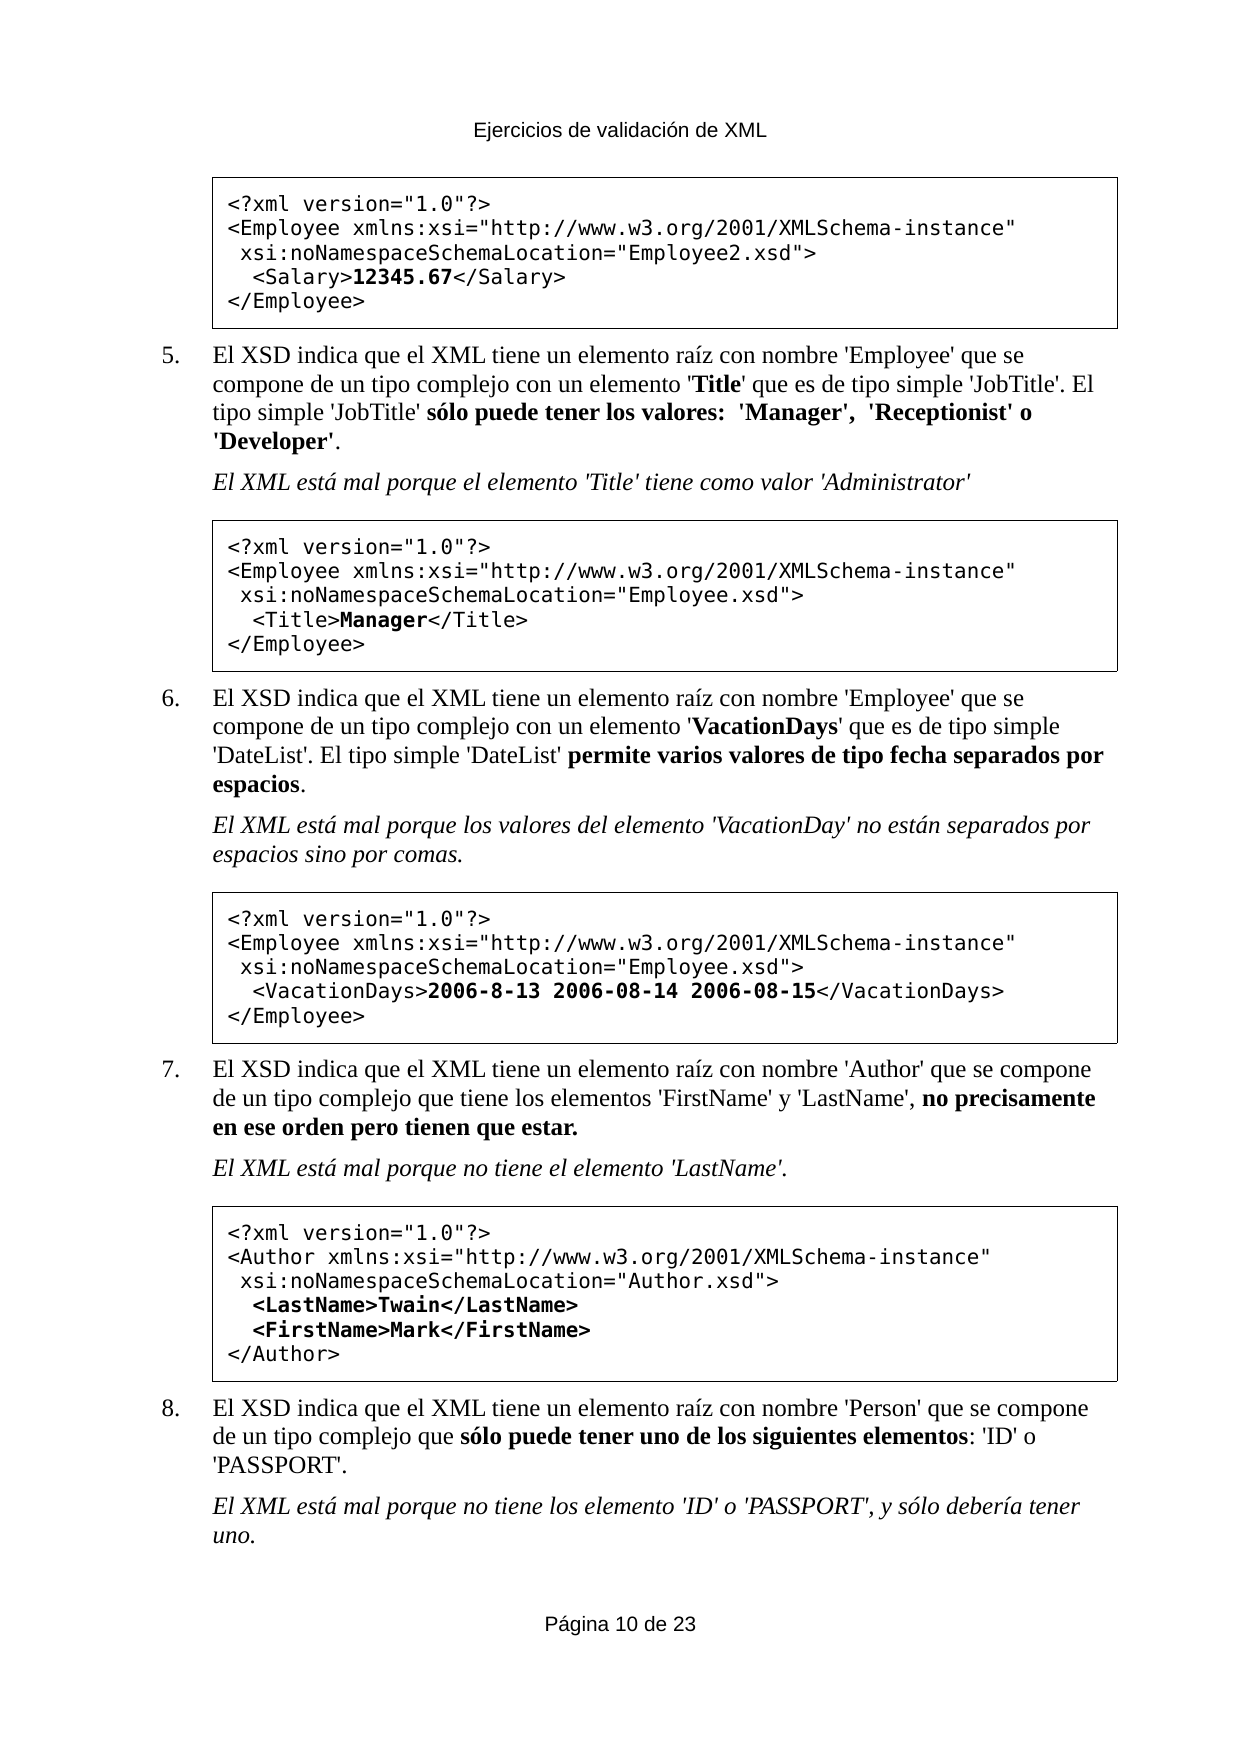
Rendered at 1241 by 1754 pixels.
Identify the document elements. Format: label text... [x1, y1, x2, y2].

table_cell <?xml version="1.0"?> <Employee xmlns:xsi="http://www.w3.org/2001/XMLSchema-instance" xsi:noNamespaceSchemaLocation="Employee.xsd"> <VacationDays>2006-8-13 2006-08-14 2006-08-15</VacationDays> </Employee> [207, 886, 1123, 1048]
table_cell [118, 677, 207, 886]
table_cell [118, 1200, 207, 1387]
table_cell [118, 334, 207, 514]
table_cell [118, 1049, 207, 1200]
table_cell <?xml version="1.0"?> <Author xmlns:xsi="http://www.w3.org/2001/XMLSchema-instance" xsi:noNamespaceSchemaLocation="Author.xsd"> <LastName>Twain</LastName> <FirstName>Mark</FirstName> </Author> [207, 1200, 1123, 1387]
table_cell El XSD indica que el XML tiene un elemento raíz con nombre 'Employee' que se compone de un tipo complejo con un elemento 'VacationDays' que es de tipo simple 'DateList'. El tipo simple 'DateList' permite varios valores de tipo fecha separados por espacios. El XML está mal porque los valores del elemento 'VacationDay' no están separados por espacios sino por comas. [207, 677, 1123, 886]
table_cell El XSD indica que el XML tiene un elemento raíz con nombre 'Author' que se compone de un tipo complejo que tiene los elementos 'FirstName' y 'LastName', no precisamente en ese orden pero tienen que estar. El XML está mal porque no tiene el elemento 'LastName'. [207, 1049, 1123, 1200]
table_cell [118, 514, 207, 677]
table_cell El XSD indica que el XML tiene un elemento raíz con nombre 'Employee' que se compone de un tipo complejo con un elemento 'Title' que es de tipo simple 'JobTitle'. El tipo simple 'JobTitle' sólo puede tener los valores: 'Manager', 'Receptionist' o 'Developer'. El XML está mal porque el elemento 'Title' tiene como valor 'Administrator' [207, 334, 1123, 514]
table_cell [118, 886, 207, 1048]
table_cell [118, 1387, 207, 1567]
table_cell El XSD indica que el XML tiene un elemento raíz con nombre 'Person' que se compone de un tipo complejo que sólo puede tener uno de los siguientes elementos: 'ID' o 'PASSPORT'. El XML está mal porque no tiene los elemento 'ID' o 'PASSPORT', y sólo debería tener uno. [207, 1387, 1123, 1567]
table_cell <?xml version="1.0"?> <Employee xmlns:xsi="http://www.w3.org/2001/XMLSchema-instance" xsi:noNamespaceSchemaLocation="Employee2.xsd"> <Salary>12345.67</Salary> </Employee> [207, 172, 1123, 334]
table_cell <?xml version="1.0"?> <Employee xmlns:xsi="http://www.w3.org/2001/XMLSchema-instance" xsi:noNamespaceSchemaLocation="Employee.xsd"> <Title>Manager</Title> </Employee> [207, 514, 1123, 677]
table_cell [118, 172, 207, 334]
